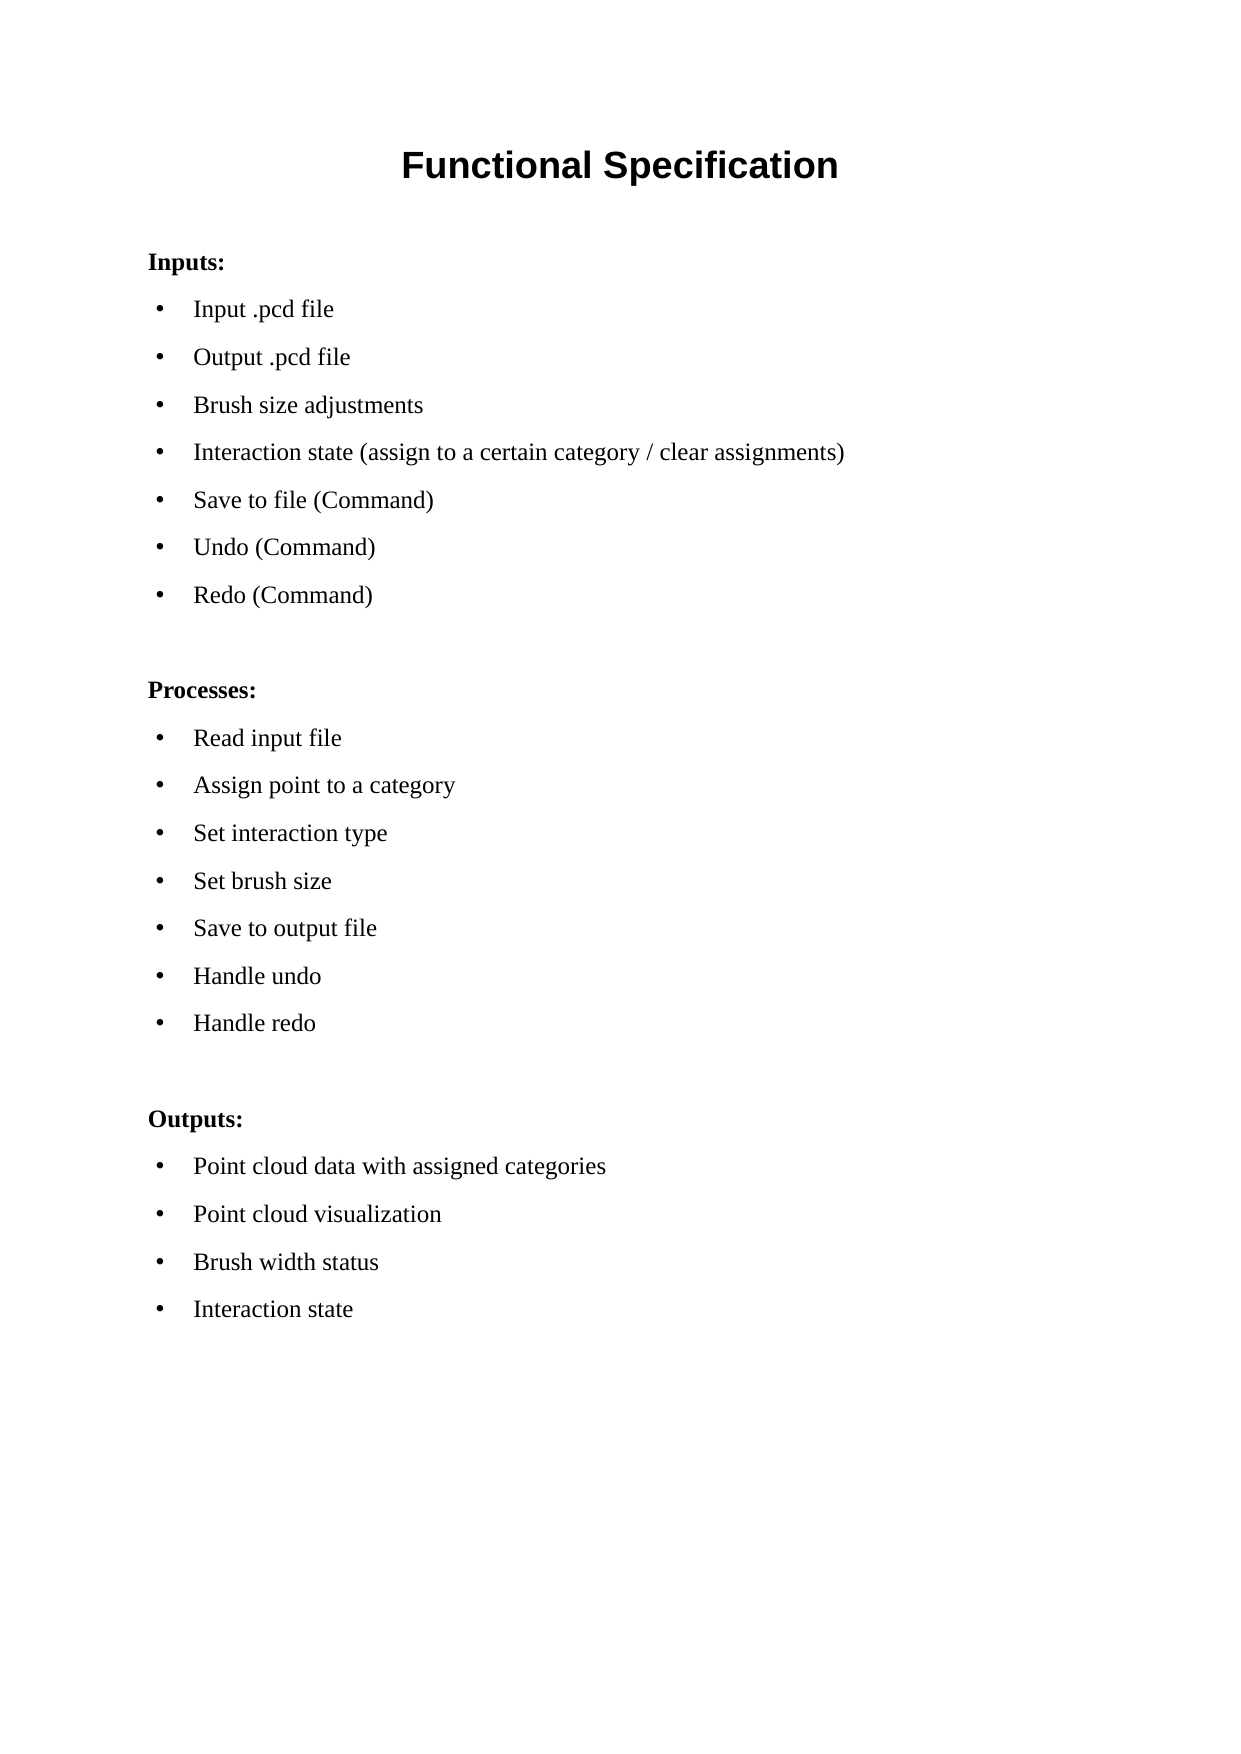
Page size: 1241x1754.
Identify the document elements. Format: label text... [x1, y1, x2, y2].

list Brush width status [156, 1247, 1122, 1275]
list Interaction state (assign to a certain category / clear assignments) [156, 437, 1122, 466]
list Input .pcd file [156, 294, 1122, 323]
subtitle Functional Specification [118, 143, 1122, 187]
list Interaction state [156, 1294, 1122, 1323]
list Brush size adjustments [156, 390, 1122, 418]
text Processes: [118, 675, 1122, 704]
list Assign point to a category [156, 771, 1122, 799]
list Point cloud visualization [156, 1199, 1122, 1228]
list Point cloud data with assigned categories [156, 1151, 1122, 1180]
list Handle undo [156, 961, 1122, 990]
list Set interaction type [156, 818, 1122, 847]
text Inputs: [118, 247, 1122, 276]
text Outputs: [118, 1104, 1122, 1132]
list Redo (Command) [156, 580, 1122, 609]
list Save to output file [156, 913, 1122, 942]
list Output .pcd file [156, 342, 1122, 371]
list Undo (Command) [156, 532, 1122, 561]
list Read input file [156, 723, 1122, 752]
list Handle redo [156, 1008, 1122, 1037]
list Set brush size [156, 866, 1122, 894]
list Save to file (Command) [156, 485, 1122, 514]
